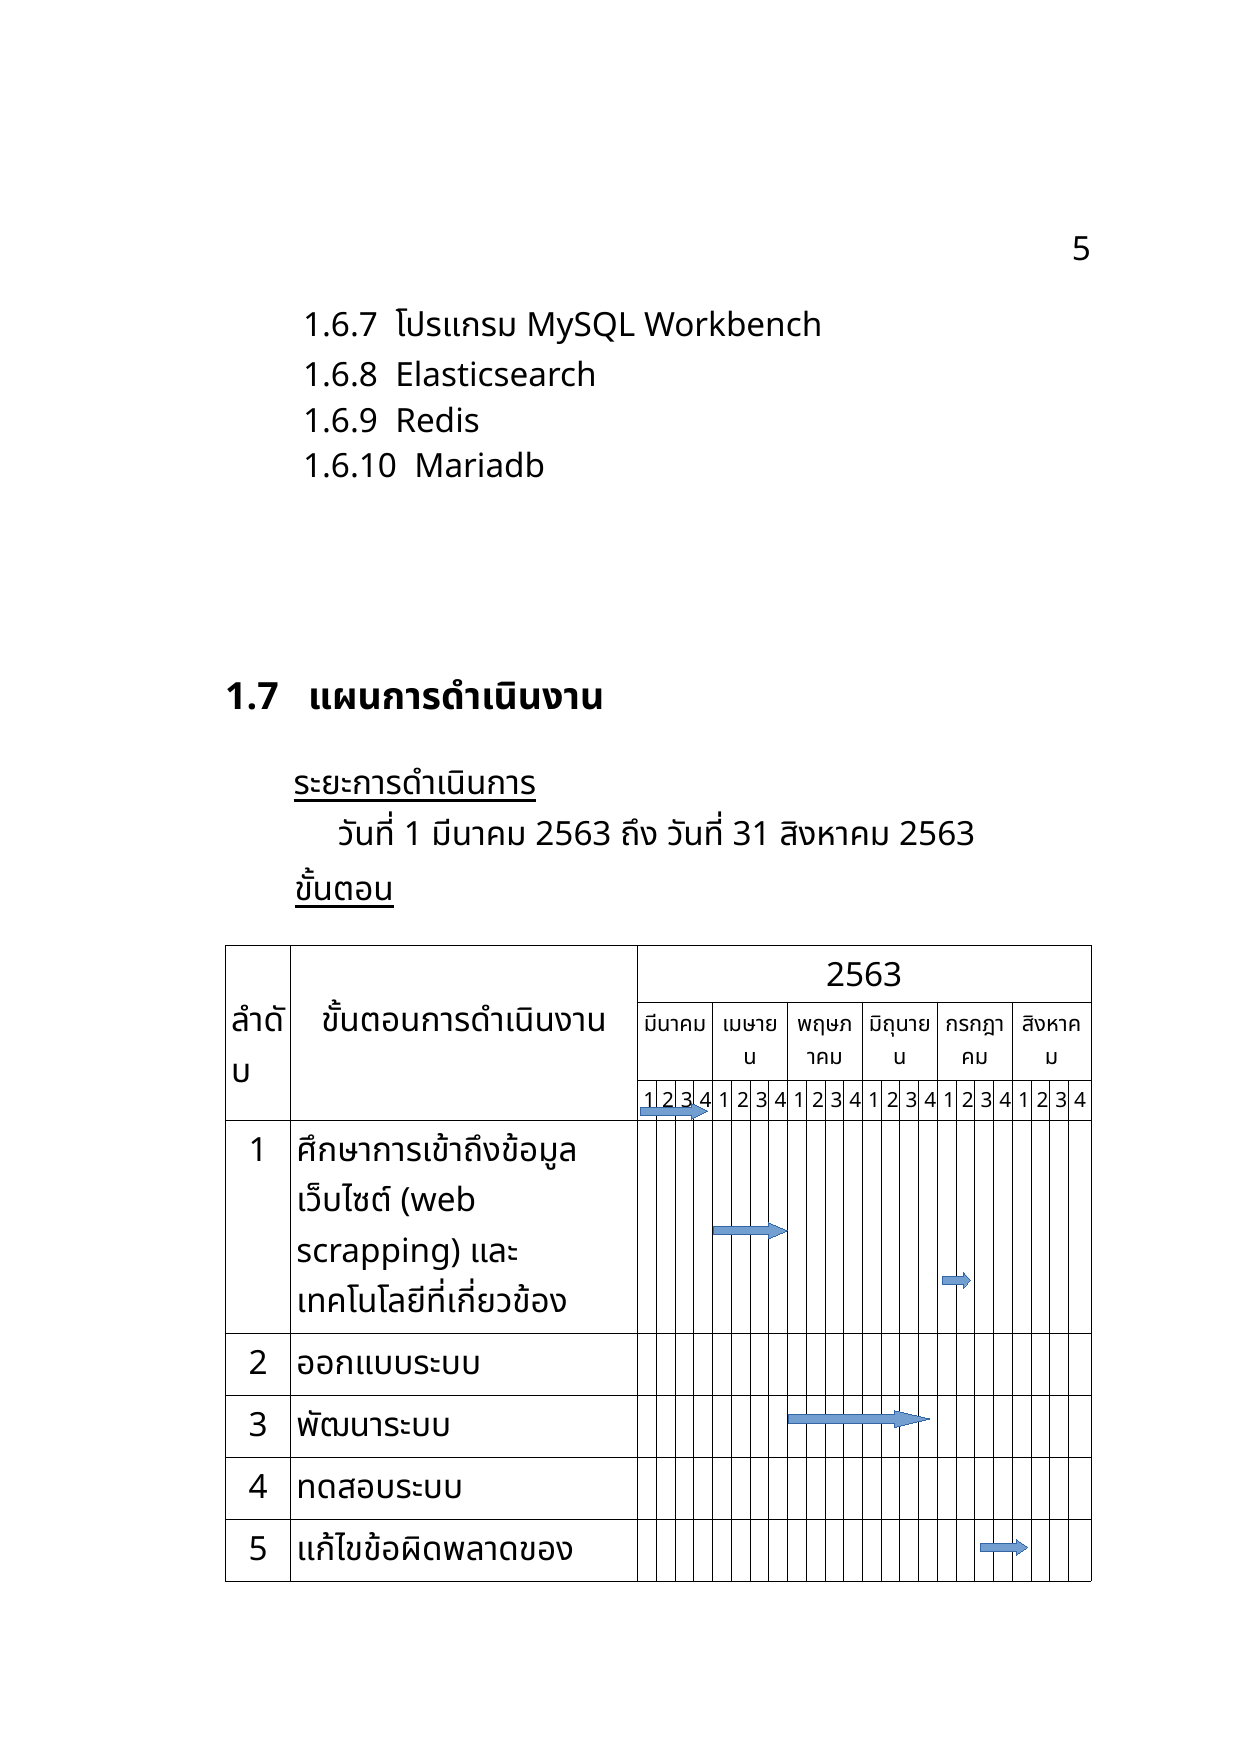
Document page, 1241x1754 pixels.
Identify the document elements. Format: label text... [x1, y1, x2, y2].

text 1.6.8 Elasticsearch [225, 351, 1091, 396]
table_cell [1069, 1396, 1091, 1457]
table_cell [788, 1424, 806, 1457]
table_cell [957, 1121, 974, 1333]
text 1.6.7 โปรแกรม MySQL Workbench [225, 300, 1091, 351]
table_cell [638, 1334, 656, 1395]
table_cell [732, 1235, 750, 1333]
table_cell [863, 1121, 881, 1333]
table_cell 3 [1050, 1081, 1068, 1120]
table_cell [882, 1334, 899, 1395]
table_cell [882, 1520, 899, 1581]
table_cell 4 [1069, 1081, 1091, 1120]
table_cell [844, 1396, 862, 1414]
table_cell [1032, 1458, 1049, 1519]
table_cell [826, 1334, 843, 1395]
table_cell [657, 1520, 675, 1581]
table_cell [1050, 1520, 1068, 1581]
table_cell 4 [994, 1081, 1012, 1120]
table_cell [657, 1121, 675, 1333]
table_cell [1013, 1520, 1031, 1581]
table_cell [694, 1458, 712, 1519]
table_cell [919, 1334, 937, 1395]
table_cell [826, 1396, 843, 1414]
table_cell [882, 1424, 899, 1457]
table_cell 3 [751, 1081, 768, 1120]
table_cell มีนาคม [638, 1003, 712, 1080]
table_cell แก้ไขข้อผิดพลาดของ [291, 1520, 637, 1581]
table_cell [1013, 1121, 1031, 1333]
table_cell [788, 1121, 806, 1333]
table_cell [751, 1520, 768, 1581]
table_cell 4 [844, 1081, 862, 1120]
table_cell [1069, 1520, 1091, 1581]
table_cell 1 [638, 1081, 656, 1120]
table_cell [1050, 1334, 1068, 1395]
text วันที่ 1 มีนาคม 2563 ถึง วันที่ 31 สิงหาคม 2563 [225, 809, 1091, 860]
table_cell [713, 1458, 731, 1519]
table_cell [769, 1458, 787, 1519]
text 1.6.9 Redis [225, 396, 1091, 442]
table_cell [788, 1458, 806, 1519]
table_cell [751, 1235, 768, 1333]
table_cell 2 [657, 1116, 675, 1120]
table_cell 2 [657, 1081, 675, 1107]
table_cell [957, 1334, 974, 1395]
table_cell [975, 1396, 993, 1457]
table_cell [994, 1121, 1012, 1333]
table_cell [713, 1121, 731, 1226]
table_cell 3 [826, 1081, 843, 1120]
table_cell 2 [882, 1081, 899, 1120]
table_cell [900, 1422, 918, 1457]
table_cell [882, 1396, 899, 1414]
text ขั้นตอน [225, 860, 1091, 917]
table_cell [676, 1520, 693, 1581]
table_cell [676, 1334, 693, 1395]
table_cell [938, 1121, 956, 1333]
table_cell [826, 1424, 843, 1457]
table_cell [713, 1520, 731, 1581]
table_cell [1032, 1334, 1049, 1395]
table_cell [751, 1396, 768, 1457]
table_cell 3 [900, 1081, 918, 1120]
text 1.6.10 Mariadb [225, 442, 1091, 487]
table_cell [732, 1396, 750, 1457]
table_cell [638, 1520, 656, 1581]
table_cell [657, 1458, 675, 1519]
table_cell [844, 1121, 862, 1333]
table_cell [807, 1396, 825, 1414]
table_cell พัฒนาระบบ [291, 1396, 637, 1457]
table_cell ออกแบบระบบ [291, 1334, 637, 1395]
table_cell [957, 1396, 974, 1457]
table_cell [1069, 1121, 1091, 1333]
table_cell [938, 1334, 956, 1395]
table_cell [807, 1334, 825, 1395]
table_cell [769, 1520, 787, 1581]
table_cell [1032, 1520, 1049, 1581]
table_cell [807, 1520, 825, 1581]
table_cell [863, 1396, 881, 1414]
table_cell [788, 1396, 806, 1414]
table_cell [751, 1121, 768, 1226]
table_cell [844, 1334, 862, 1395]
table_cell [676, 1458, 693, 1519]
table_cell 3 [676, 1116, 691, 1120]
table_header ลำดับ [226, 946, 290, 1120]
table_cell [1069, 1334, 1091, 1395]
table_cell 2 [1032, 1081, 1049, 1120]
table_cell [900, 1121, 918, 1333]
table_cell [844, 1424, 862, 1457]
table_cell [919, 1396, 937, 1457]
table_cell [638, 1121, 656, 1333]
table_cell 5 [226, 1520, 290, 1581]
table_cell [1032, 1396, 1049, 1457]
table_cell [676, 1121, 693, 1333]
table_cell [826, 1520, 843, 1581]
table_cell [938, 1520, 956, 1581]
text ระยะการดำเนินการ [225, 754, 1091, 809]
table_cell [1050, 1458, 1068, 1519]
table_cell 4 [694, 1081, 712, 1120]
table_cell 4 [769, 1081, 787, 1120]
table_cell [788, 1334, 806, 1395]
table_cell [769, 1334, 787, 1395]
table_cell 1 [1013, 1081, 1031, 1120]
table_cell [1013, 1396, 1031, 1457]
table_cell [1050, 1396, 1068, 1457]
table_cell [751, 1458, 768, 1519]
table_cell [769, 1396, 787, 1457]
table_cell [975, 1334, 993, 1395]
table_cell ทดสอบระบบ [291, 1458, 637, 1519]
table_cell [900, 1458, 918, 1519]
table_cell 4 [919, 1081, 937, 1120]
table_cell [1069, 1458, 1091, 1519]
table_cell [863, 1424, 881, 1457]
table_cell ศึกษาการเข้าถึงข้อมูลเว็บไซต์ (web scrapping) และเทคโนโลยีที่เกี่ยวข้อง [291, 1121, 637, 1333]
table_cell [807, 1121, 825, 1333]
table_cell [732, 1458, 750, 1519]
table_cell [994, 1520, 1012, 1543]
table_cell [694, 1121, 712, 1333]
table_cell 4 [226, 1458, 290, 1519]
table_cell [769, 1232, 787, 1333]
table_cell [938, 1396, 956, 1457]
table_cell [826, 1458, 843, 1519]
table_cell 1 [226, 1121, 290, 1333]
text 1.7 แผนการดำเนินงาน [225, 669, 1091, 726]
table_cell 1 [938, 1081, 956, 1120]
table_cell [919, 1121, 937, 1333]
table_cell [900, 1334, 918, 1395]
table_cell [957, 1458, 974, 1519]
table_cell กรกฎาคม [938, 1003, 1012, 1080]
table_cell [975, 1458, 993, 1519]
table_cell [732, 1520, 750, 1581]
table_cell [694, 1396, 712, 1457]
table_cell [882, 1121, 899, 1333]
table_cell [713, 1235, 731, 1333]
table_cell [769, 1121, 787, 1230]
table_cell 2 [732, 1081, 750, 1120]
table_cell [694, 1334, 712, 1395]
table_cell [863, 1520, 881, 1581]
table_cell สิงหาคม [1013, 1003, 1091, 1080]
table_cell 2 [226, 1334, 290, 1395]
table_cell 2 [957, 1081, 974, 1120]
table_cell [844, 1458, 862, 1519]
table_cell มิถุนายน [863, 1003, 937, 1080]
table_cell [882, 1458, 899, 1519]
table_cell [919, 1458, 937, 1519]
table_cell [900, 1396, 918, 1415]
table_cell [676, 1396, 693, 1457]
table_cell [732, 1334, 750, 1395]
table_cell 2 [807, 1081, 825, 1120]
table_cell [751, 1334, 768, 1395]
table_cell [732, 1121, 750, 1226]
table_cell [657, 1396, 675, 1457]
table_cell [844, 1520, 862, 1581]
table_cell [863, 1458, 881, 1519]
table_cell [975, 1520, 993, 1581]
table_cell [807, 1424, 825, 1457]
table_cell [994, 1458, 1012, 1519]
table_cell พฤษภาคม [788, 1003, 862, 1080]
table_header 2563 [638, 946, 1091, 1002]
table_cell เมษายน [713, 1003, 787, 1080]
table_cell [938, 1458, 956, 1519]
table_cell [1032, 1121, 1049, 1333]
table_cell [863, 1334, 881, 1395]
table_cell [975, 1121, 993, 1333]
table_cell 3 [975, 1081, 993, 1120]
table_cell [957, 1520, 974, 1581]
table_cell 1 [863, 1081, 881, 1120]
table_cell [638, 1396, 656, 1457]
table_cell 1 [788, 1081, 806, 1120]
table_cell [713, 1334, 731, 1395]
table_cell [694, 1520, 712, 1581]
table_cell [713, 1396, 731, 1457]
table_cell [900, 1520, 918, 1581]
table_cell [994, 1396, 1012, 1457]
table_cell [1050, 1121, 1068, 1333]
table_cell [994, 1552, 1012, 1581]
table_cell [657, 1334, 675, 1395]
table_cell [919, 1520, 937, 1581]
table_cell 1 [713, 1081, 731, 1120]
table_cell 3 [676, 1081, 693, 1107]
table_cell [788, 1520, 806, 1581]
table_cell [826, 1121, 843, 1333]
table_cell [638, 1458, 656, 1519]
table_cell [1013, 1458, 1031, 1519]
table_header ขั้นตอนการดำเนินงาน [291, 946, 637, 1120]
table_cell [994, 1334, 1012, 1395]
table_cell [1013, 1334, 1031, 1395]
table_cell [807, 1458, 825, 1519]
table_cell 3 [226, 1396, 290, 1457]
